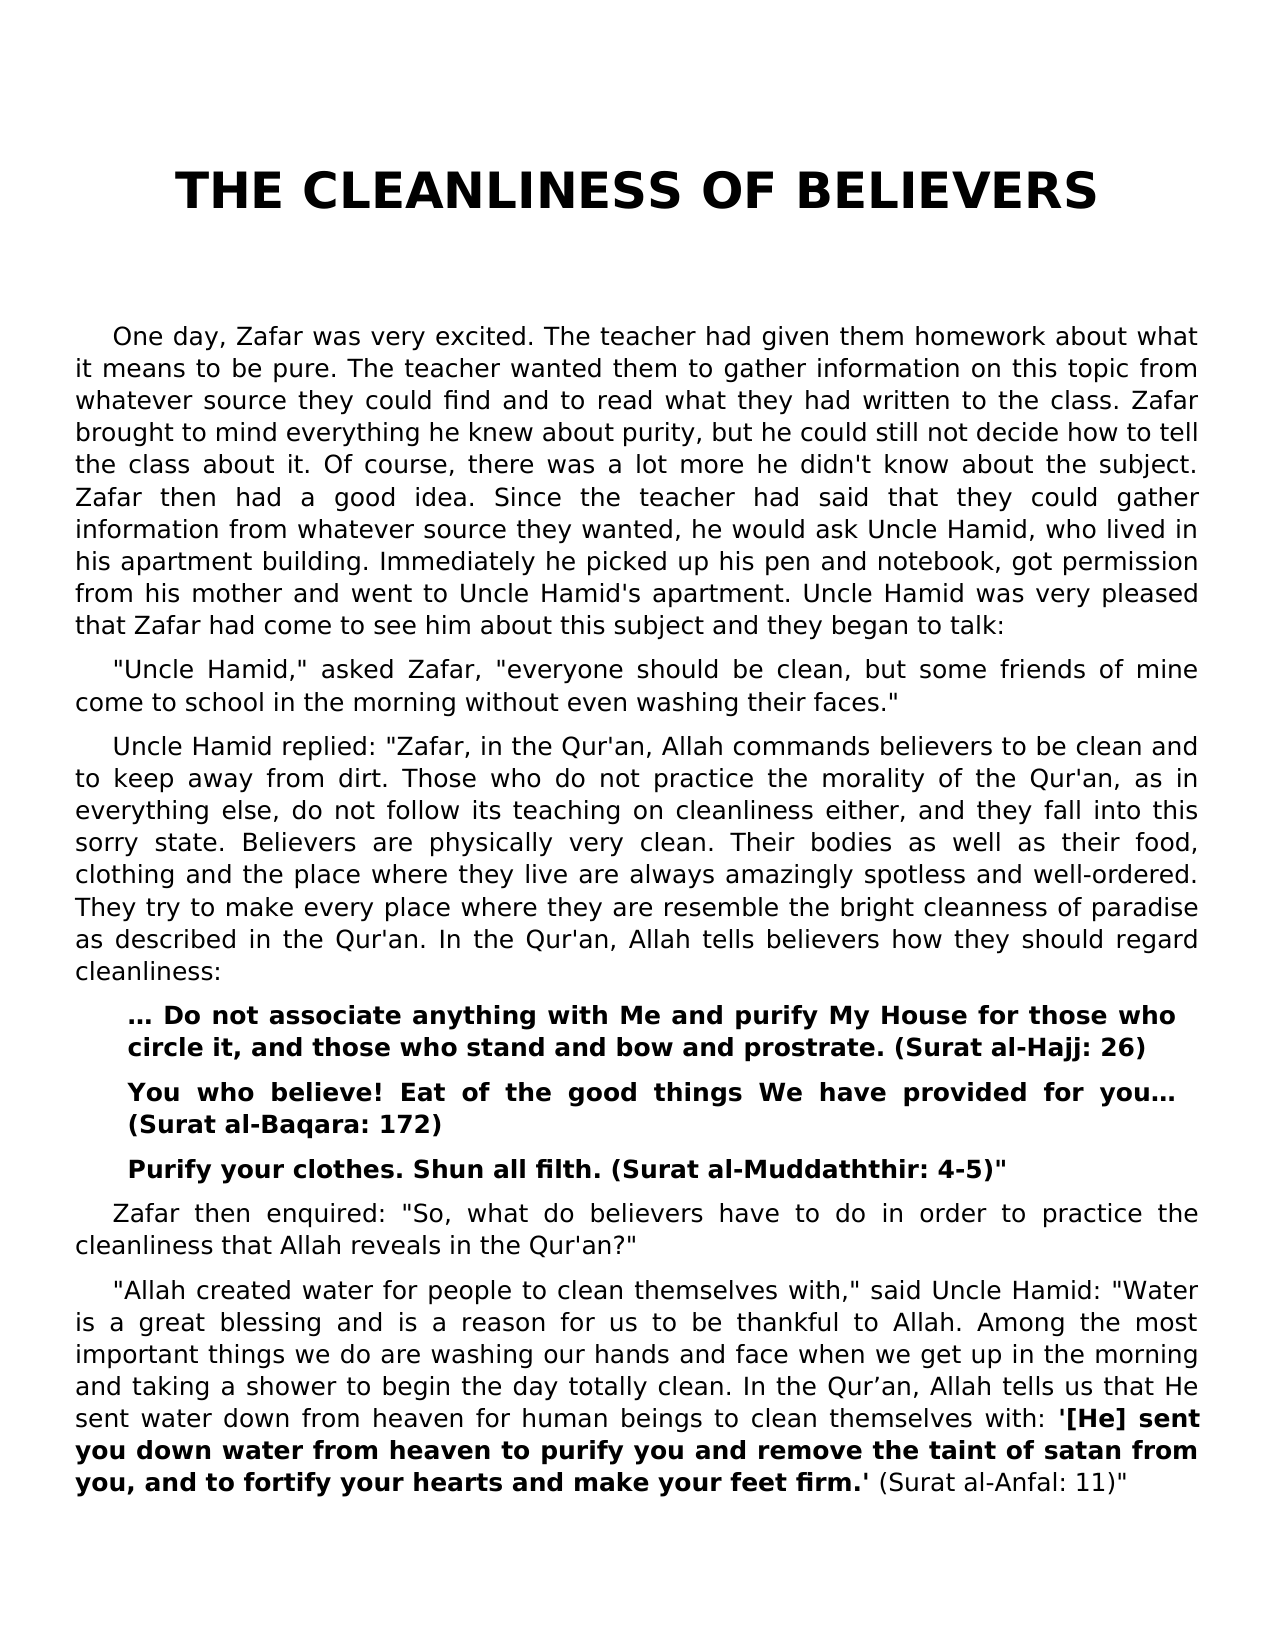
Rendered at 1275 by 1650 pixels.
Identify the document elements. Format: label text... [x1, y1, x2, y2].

text One day, Zafar was very excited. The teacher had given them homework about what it means to be pure. The teacher wanted them to gather information on this topic from whatever source they could find and to read what they had written to the class. Zafar brought to mind everything he knew about purity, but he could still not decide how to tell the class about it. Of course, there was a lot more he didn't know about the subject. Zafar then had a good idea. Since the teacher had said that they could gather information from whatever source they wanted, he would ask Uncle Hamid, who lived in his apartment building. Immediately he picked up his pen and notebook, got permission from his mother and went to Uncle Hamid's apartment. Uncle Hamid was very pleased that Zafar had come to see him about this subject and they began to talk: [75, 322, 1200, 640]
text Zafar then enquired: "So, what do believers have to do in order to practice the cleanliness that Allah reveals in the Qur'an?" [75, 1199, 1200, 1261]
text You who believe! Eat of the good things We have provided for you… (Surat al-Baqara: 172) [127, 1078, 1177, 1139]
text "Allah created water for people to clean themselves with," said Uncle Hamid: "Water is a great blessing and is a reason for us to be thankful to Allah. Among the most important things we do are washing our hands and face when we get up in the morning and taking a shower to begin the day totally clean. In the Qur’an, Allah tells us that He sent water down from heaven for human beings to clean themselves with: '[He] sent you down water from heaven to purify you and remove the taint of satan from you, and to fortify your hearts and make your feet firm.' (Surat al-Anfal: 11)" [75, 1276, 1200, 1498]
subtitle THE CLEANLINESS OF BELIEVERS [75, 162, 1200, 221]
text "Uncle Hamid," asked Zafar, "everyone should be clean, but some friends of mine come to school in the morning without even washing their faces." [75, 656, 1200, 717]
text Uncle Hamid replied: "Zafar, in the Qur'an, Allah commands believers to be clean and to keep away from dirt. Those who do not practice the morality of the Qur'an, as in everything else, do not follow its teaching on cleanliness either, and they fall into this sorry state. Believers are physically very clean. Their bodies as well as their food, clothing and the place where they live are always amazingly spotless and well-ordered. They try to make every place where they are resemble the bright cleanness of paradise as described in the Qur'an. In the Qur'an, Allah tells believers how they should regard cleanliness: [75, 732, 1200, 986]
text … Do not associate anything with Me and purify My House for those who circle it, and those who stand and bow and prostrate. (Surat al-Hajj: 26) [127, 1002, 1177, 1063]
text Purify your clothes. Shun all filth. (Surat al-Muddaththir: 4-5)" [127, 1155, 1177, 1184]
